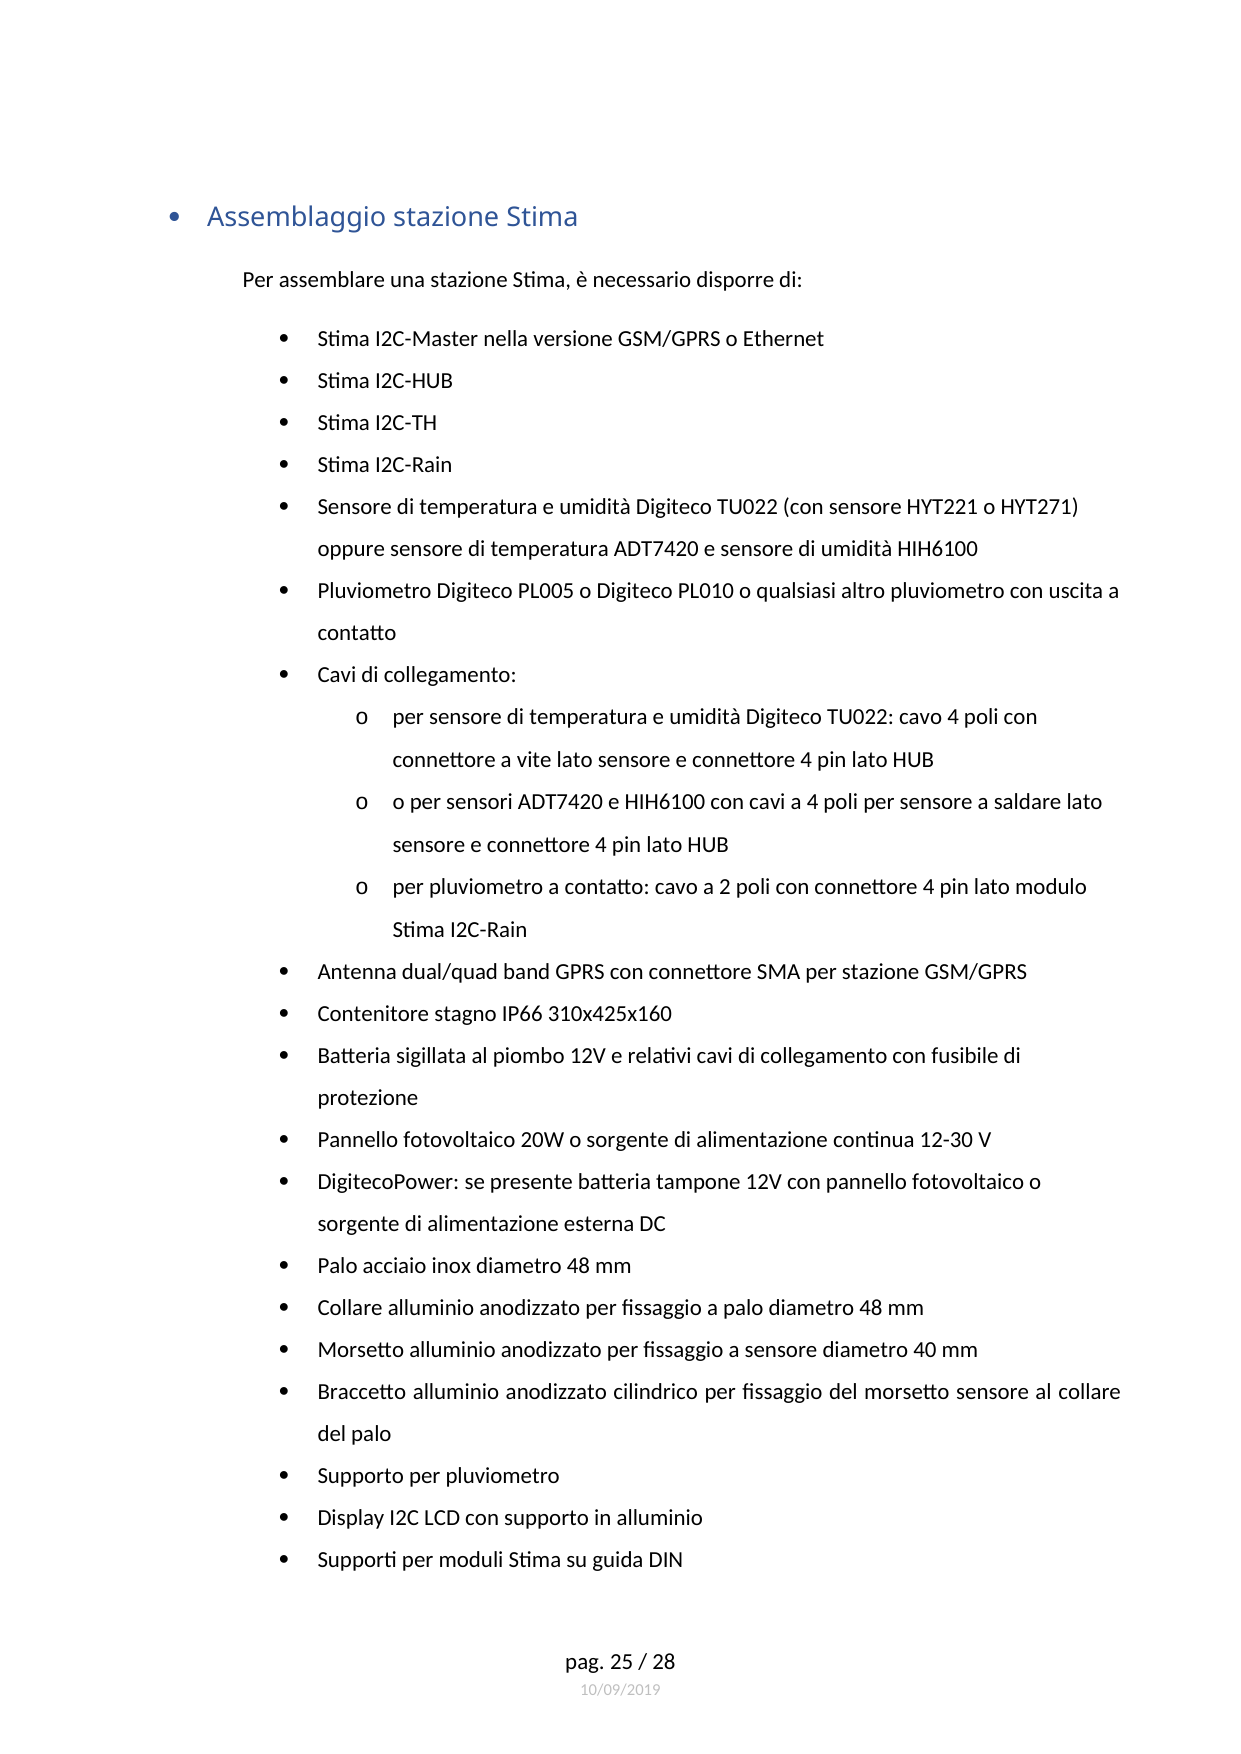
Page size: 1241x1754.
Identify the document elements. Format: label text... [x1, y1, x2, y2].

list per pluviometro a contatto: cavo a 2 poli con connettore 4 pin lato modulo Stima I2C-Rain [355, 872, 1122, 943]
list Braccetto alluminio anodizzato cilindrico per fissaggio del morsetto sensore al collare del palo [280, 1377, 1122, 1447]
list per sensore di temperatura e umidità Digiteco TU022: cavo 4 poli con connettore a vite lato sensore e connettore 4 pin lato HUB [355, 702, 1122, 773]
list Stima I2C-HUB [280, 366, 1122, 394]
text Per assemblare una stazione Stima, è necessario disporre di: [207, 265, 1122, 293]
list Stima I2C-Rain [280, 450, 1122, 478]
list Morsetto alluminio anodizzato per fissaggio a sensore diametro 40 mm [280, 1335, 1122, 1363]
list Cavi di collegamento: [280, 660, 1122, 688]
list Contenitore stagno IP66 310x425x160 [280, 999, 1122, 1027]
list Palo acciaio inox diametro 48 mm [280, 1251, 1122, 1279]
list Stima I2C-TH [280, 408, 1122, 436]
list Collare alluminio anodizzato per fissaggio a palo diametro 48 mm [280, 1293, 1122, 1321]
list Supporti per moduli Stima su guida DIN [280, 1545, 1122, 1573]
list Pannello fotovoltaico 20W o sorgente di alimentazione continua 12-30 V [280, 1125, 1122, 1153]
list Display I2C LCD con supporto in alluminio [280, 1503, 1122, 1531]
list DigitecoPower: se presente batteria tampone 12V con pannello fotovoltaico o sorgente di alimentazione esterna DC [280, 1167, 1122, 1237]
list Sensore di temperatura e umidità Digiteco TU022 (con sensore HYT221 o HYT271) oppure sensore di temperatura ADT7420 e sensore di umidità HIH6100 [280, 492, 1122, 562]
list Stima I2C-Master nella versione GSM/GPRS o Ethernet [280, 324, 1122, 352]
list Batteria sigillata al piombo 12V e relativi cavi di collegamento con fusibile di protezione [280, 1041, 1122, 1111]
subtitle Assemblaggio stazione Stima [169, 198, 1122, 234]
list Antenna dual/quad band GPRS con connettore SMA per stazione GSM/GPRS [280, 957, 1122, 985]
list o per sensori ADT7420 e HIH6100 con cavi a 4 poli per sensore a saldare lato sensore e connettore 4 pin lato HUB [355, 787, 1122, 858]
list Supporto per pluviometro [280, 1461, 1122, 1489]
list Pluviometro Digiteco PL005 o Digiteco PL010 o qualsiasi altro pluviometro con uscita a contatto [280, 576, 1122, 646]
